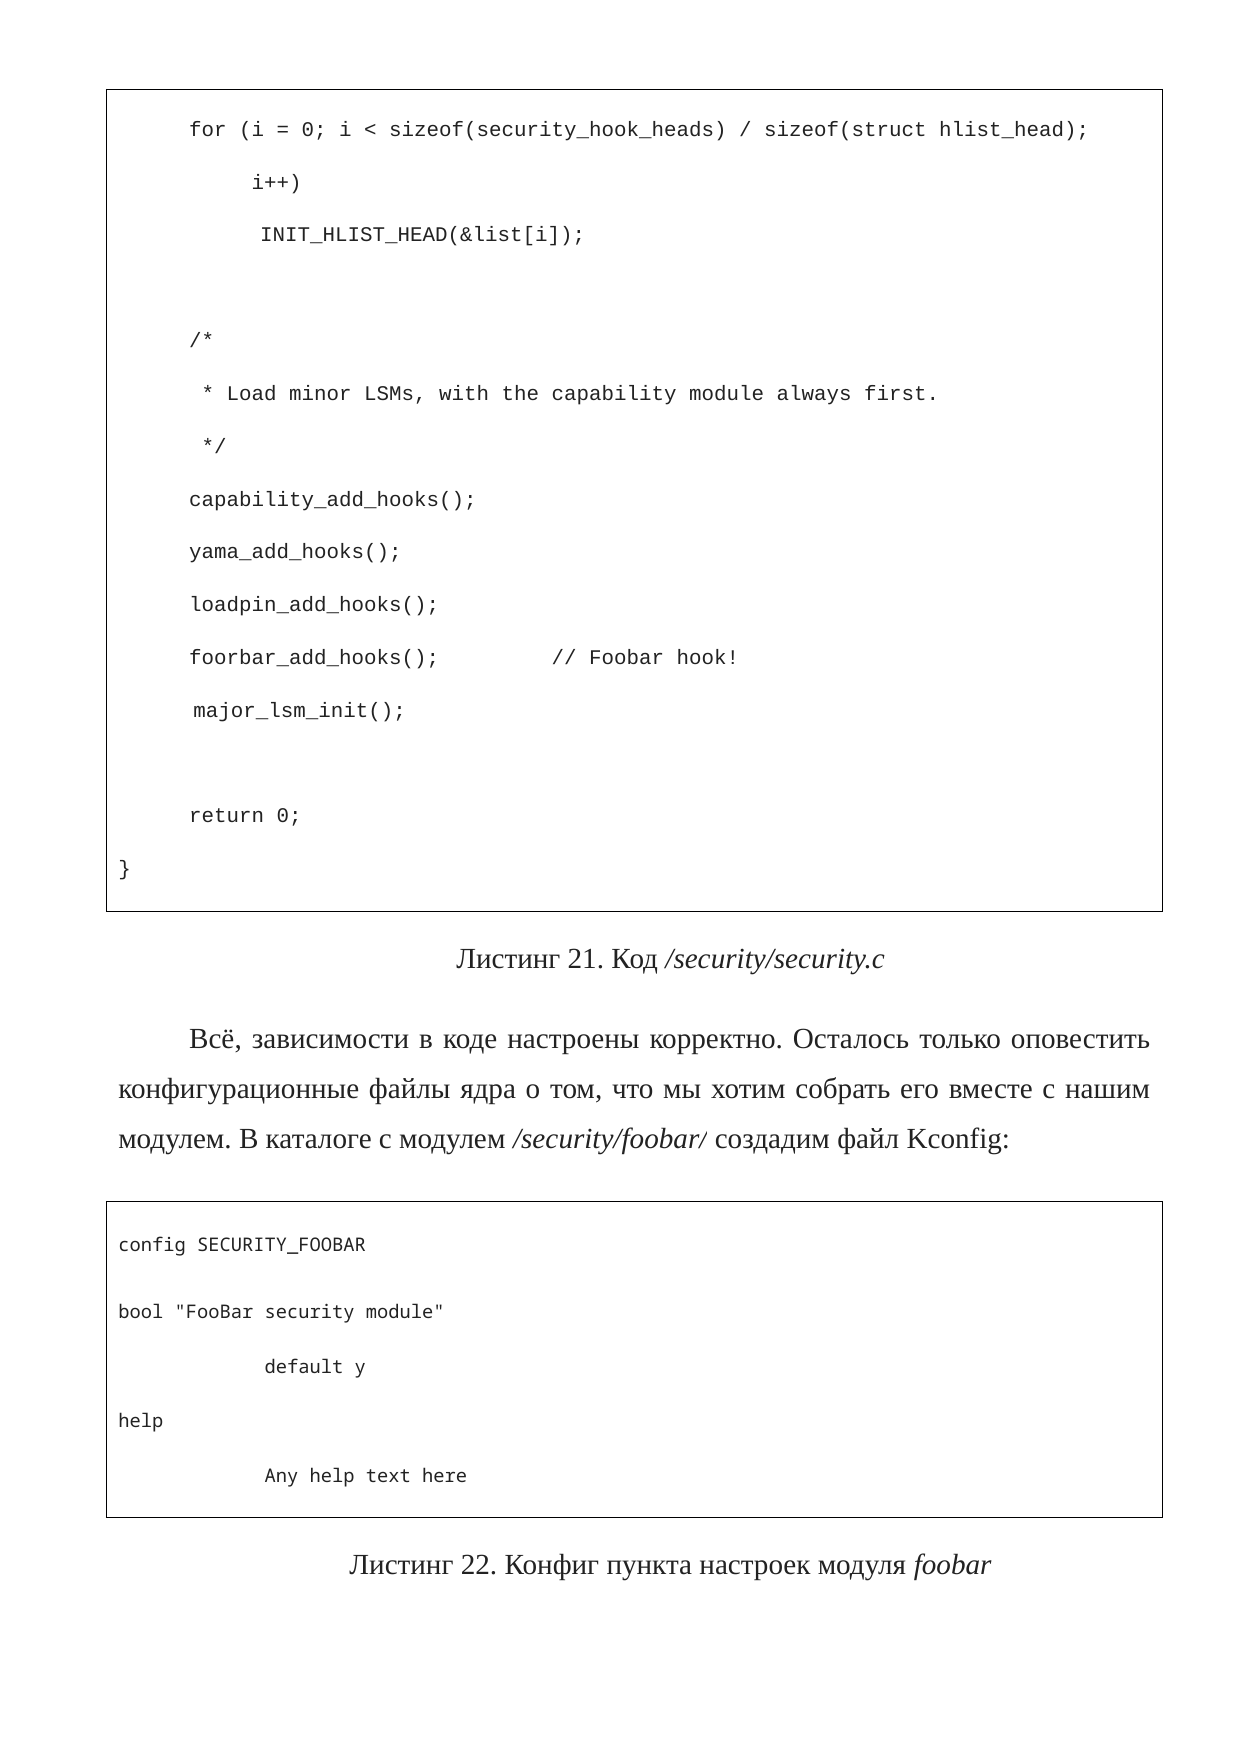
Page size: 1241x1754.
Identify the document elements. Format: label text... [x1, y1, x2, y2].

text Всё, зависимости в коде настроены корректно. Осталось только оповестить конфигурационные файлы ядра о том, что мы хотим собрать его вместе с нашим модулем. В каталоге с модулем /security/foobar/ создадим файл Kconfig: [118, 1021, 1152, 1155]
text Листинг 21. Код /security/security.c [118, 941, 1152, 975]
table_header config SECURITY_FOOBAR bool "FooBar security module" default y help Any help text here [107, 1202, 1162, 1517]
text Листинг 22. Конфиг пункта настроек модуля foobar [118, 1547, 1152, 1581]
table_header for (i = 0; i < sizeof(security_hook_heads) / sizeof(struct hlist_head); i++) INIT_HLIST_HEAD(&list[i]); /* * Load minor LSMs, with the capability module always first. */ capability_add_hooks(); yama_add_hooks(); loadpin_add_hooks(); foorbar_add_hooks(); // Foobar hook! major_lsm_init(); return 0; } [107, 90, 1162, 911]
